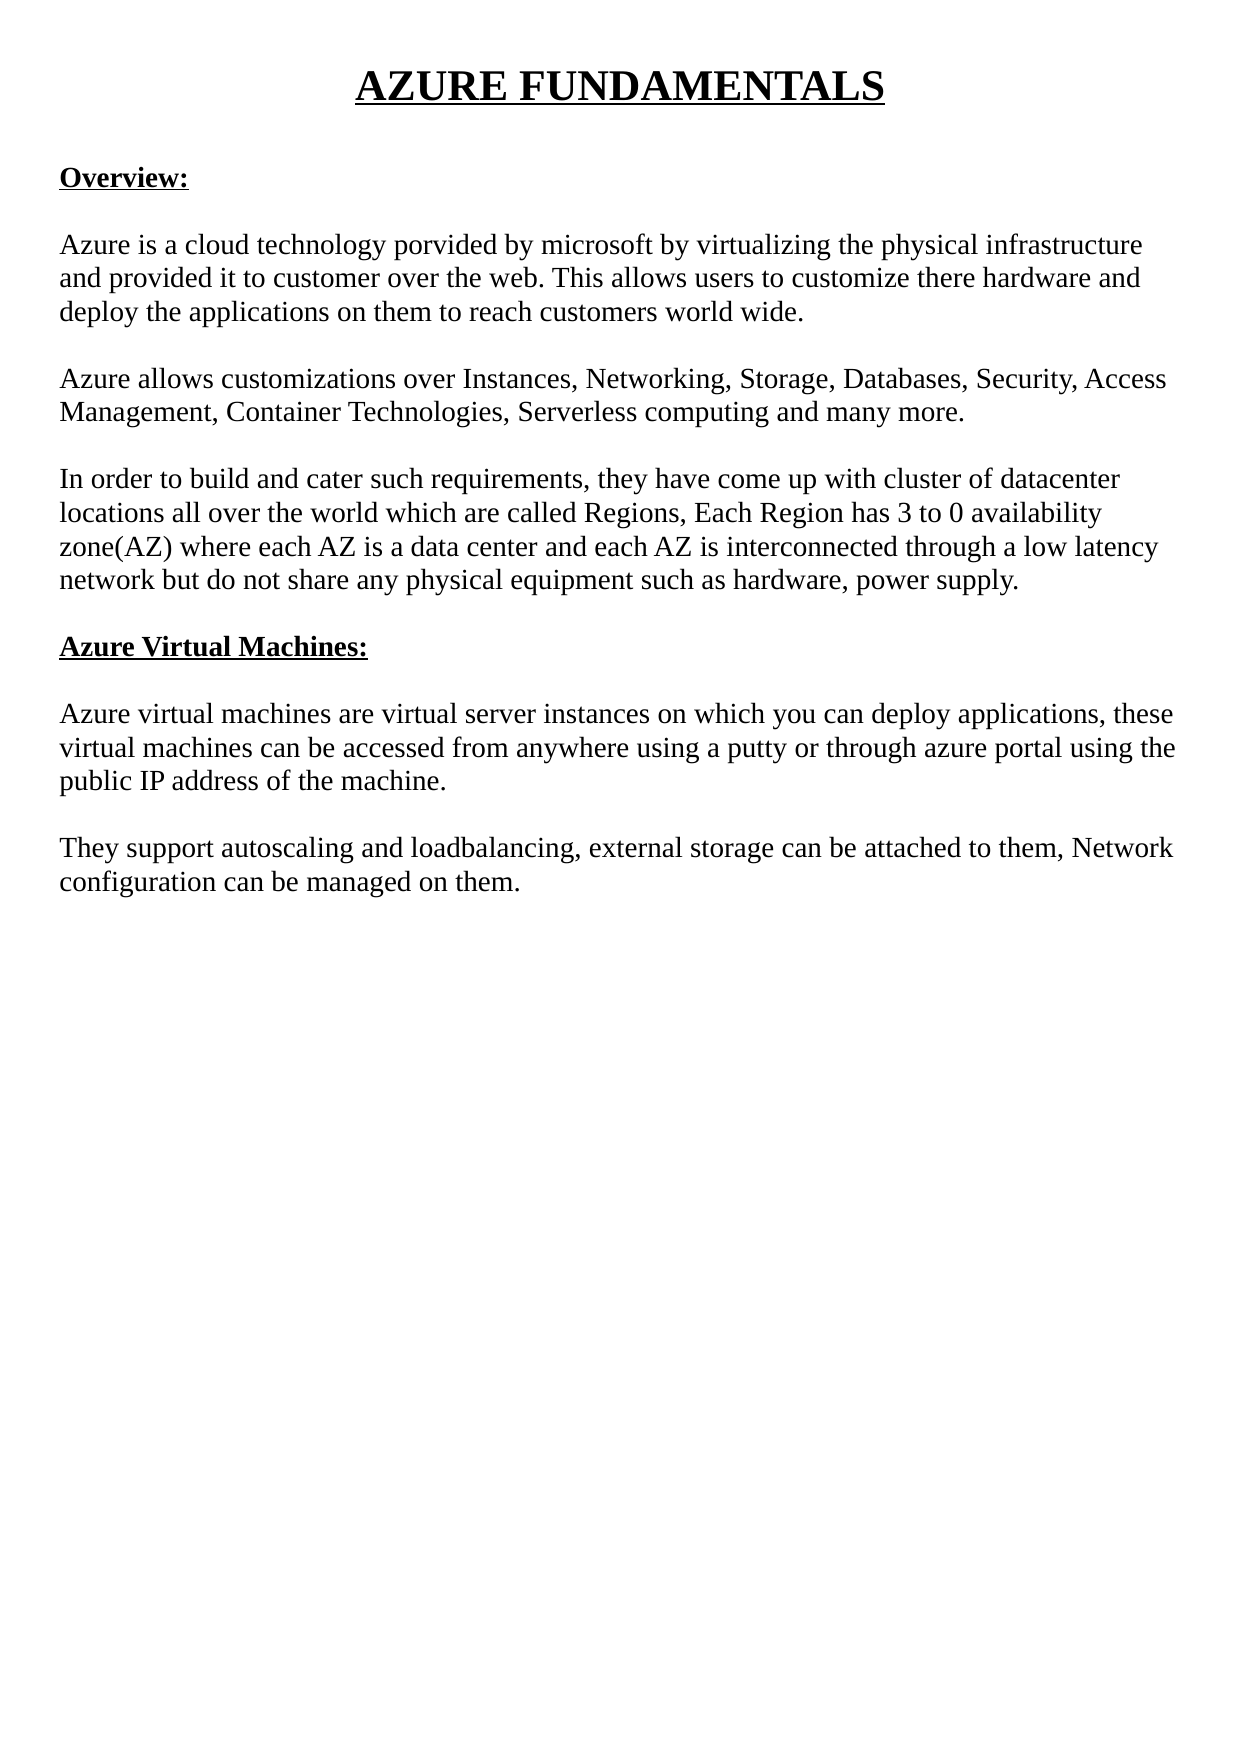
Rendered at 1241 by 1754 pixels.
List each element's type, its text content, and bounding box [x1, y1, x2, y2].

text Azure Virtual Machines: [59, 629, 1181, 663]
text AZURE FUNDAMENTALS [59, 59, 1181, 109]
text Azure is a cloud technology porvided by microsoft by virtualizing the physical infrastructure and provided it to customer over the web. This allows users to customize there hardware and deploy the applications on them to reach customers world wide. [59, 227, 1181, 327]
text They support autoscaling and loadbalancing, external storage can be attached to them, Network configuration can be managed on them. [59, 831, 1181, 898]
text In order to build and cater such requirements, they have come up with cluster of datacenter locations all over the world which are called Regions, Each Region has 3 to 0 availability zone(AZ) where each AZ is a data center and each AZ is interconnected through a low latency network but do not share any physical equipment such as hardware, power supply. [59, 462, 1181, 596]
text Overview: [59, 160, 1181, 193]
text Azure virtual machines are virtual server instances on which you can deploy applications, these virtual machines can be accessed from anywhere using a putty or through azure portal using the public IP address of the machine. [59, 696, 1181, 797]
text Azure allows customizations over Instances, Networking, Storage, Databases, Security, Access Management, Container Technologies, Serverless computing and many more. [59, 361, 1181, 428]
